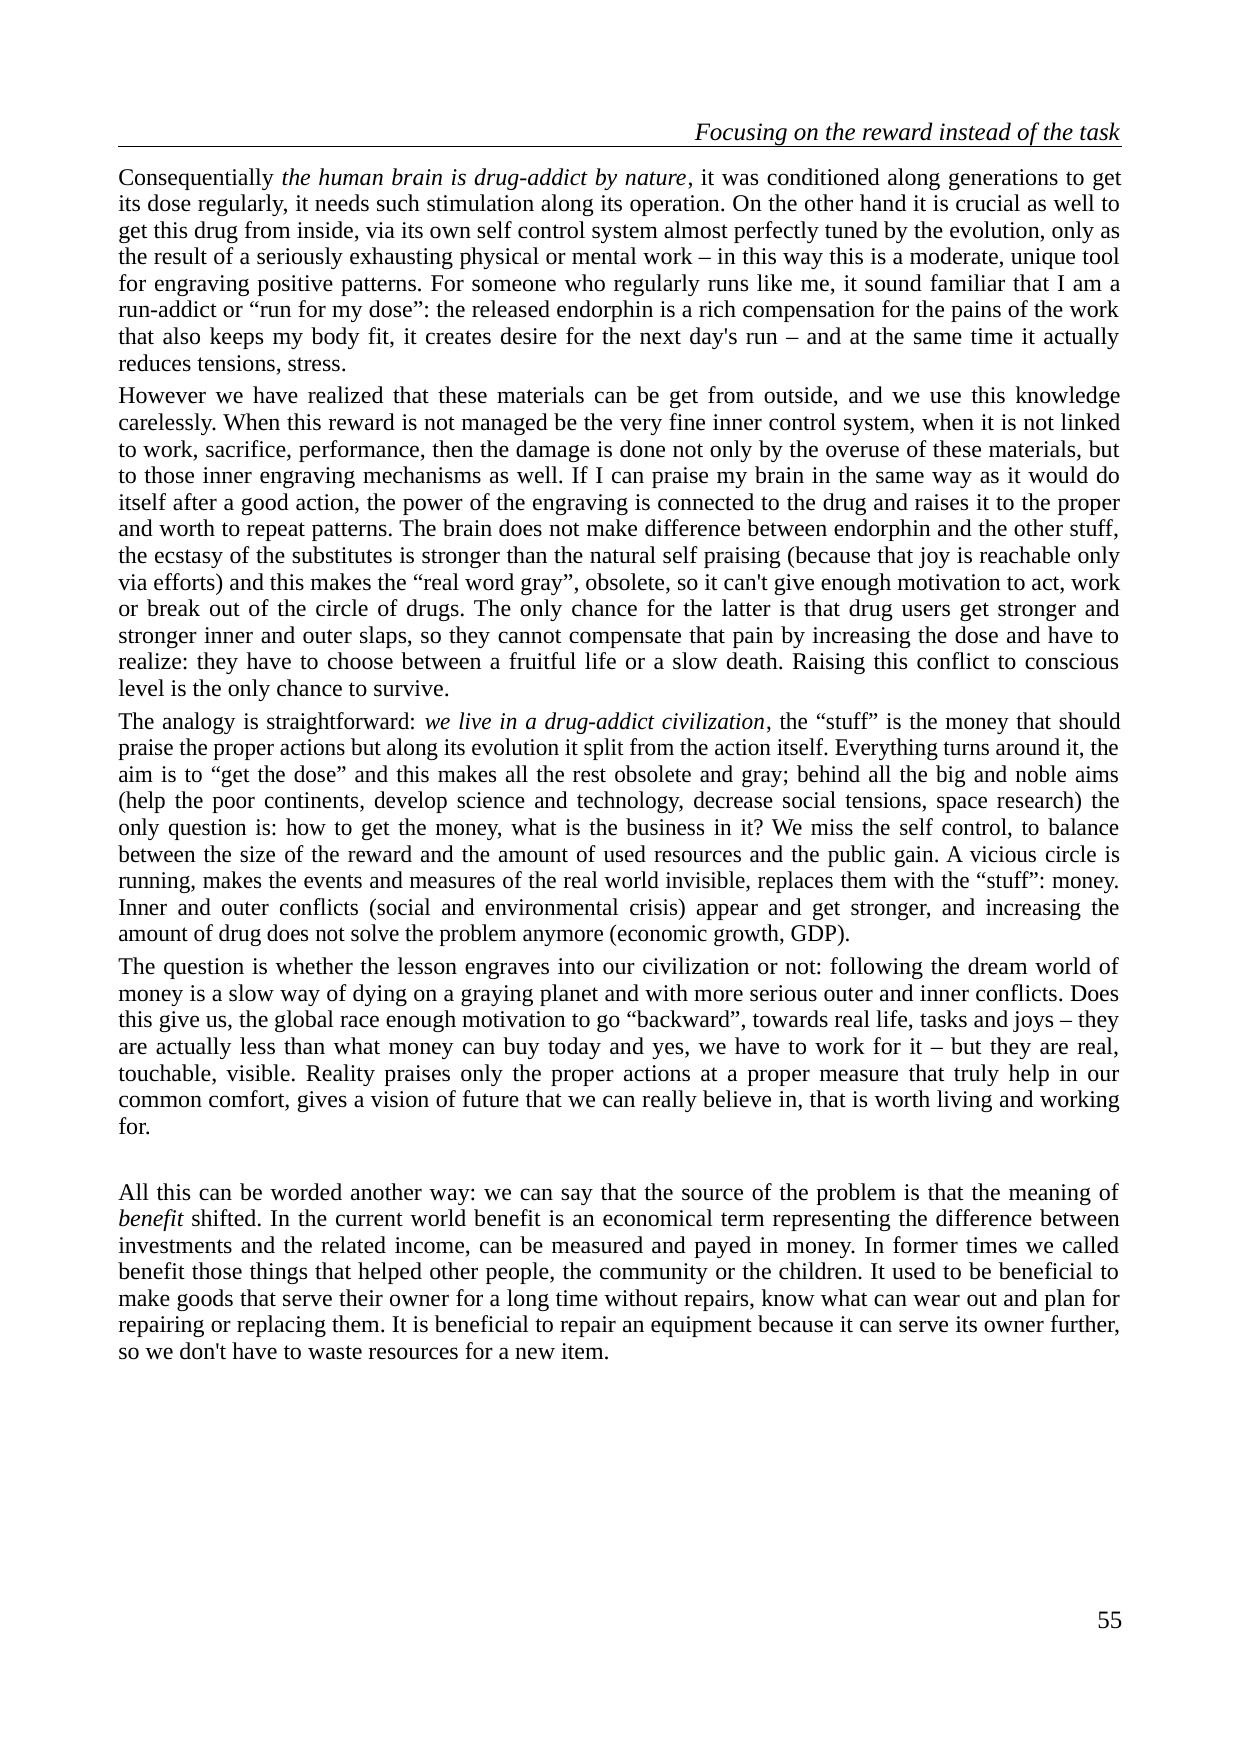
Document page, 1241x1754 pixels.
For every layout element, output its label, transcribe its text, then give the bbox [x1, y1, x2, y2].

text The question is whether the lesson engraves into our civilization or not: following the dream world of money is a slow way of dying on a graying planet and with more serious outer and inner conflicts. Does this give us, the global race enough motivation to go “backward”, towards real life, tasks and joys – they are actually less than what money can buy today and yes, we have to work for it – but they are real, touchable, visible. Reality praises only the proper actions at a proper measure that truly help in our common comfort, gives a vision of future that we can really believe in, that is worth living and working for. [118, 953, 1122, 1139]
text Consequentially the human brain is drug-addict by nature, it was conditioned along generations to get its dose regularly, it needs such stimulation along its operation. On the other hand it is crucial as well to get this drug from inside, via its own self control system almost perfectly tuned by the evolution, only as the result of a seriously exhausting physical or mental work – in this way this is a moderate, unique tool for engraving positive patterns. For someone who regularly runs like me, it sound familiar that I am a run-addict or “run for my dose”: the released endorphin is a rich compensation for the pains of the work that also keeps my body fit, it creates desire for the next day's run – and at the same time it actually reduces tensions, stress. [118, 164, 1122, 376]
text However we have realized that these materials can be get from outside, and we use this knowledge carelessly. When this reward is not managed be the very fine inner control system, when it is not linked to work, sacrifice, performance, then the damage is done not only by the overuse of these materials, but to those inner engraving mechanisms as well. If I can praise my brain in the same way as it would do itself after a good action, the power of the engraving is connected to the drug and raises it to the proper and worth to repeat patterns. The brain does not make difference between endorphin and the other stuff, the ecstasy of the substitutes is stronger than the natural self praising (because that joy is reachable only via efforts) and this makes the “real word gray”, obsolete, so it can't give enough motivation to act, work or break out of the circle of drugs. The only chance for the latter is that drug users get stronger and stronger inner and outer slaps, so they cannot compensate that pain by increasing the dose and have to realize: they have to choose between a fruitful life or a slow death. Raising this conflict to conscious level is the only chance to survive. [118, 383, 1122, 701]
text The analogy is straightforward: we live in a drug-addict civilization, the “stuff” is the money that should praise the proper actions but along its evolution it split from the action itself. Everything turns around it, the aim is to “get the dose” and this makes all the rest obsolete and gray; behind all the big and noble aims (help the poor continents, develop science and technology, decrease social tensions, space research) the only question is: how to get the money, what is the business in it? We miss the self control, to balance between the size of the reward and the amount of used resources and the public gain. A vicious circle is running, makes the events and measures of the real world invisible, replaces them with the “stuff”: money. Inner and outer conflicts (social and environmental crisis) appear and get stronger, and increasing the amount of drug does not solve the problem anymore (economic growth, GDP). [118, 708, 1122, 947]
text All this can be worded another way: we can say that the source of the problem is that the meaning of benefit shifted. In the current world benefit is an economical term representing the difference between investments and the related income, can be measured and payed in money. In former times we called benefit those things that helped other people, the community or the children. It used to be beneficial to make goods that serve their owner for a long time without repairs, know what can wear out and plan for repairing or replacing them. It is beneficial to repair an equipment because it can serve its owner further, so we don't have to waste resources for a new item. [118, 1179, 1122, 1365]
